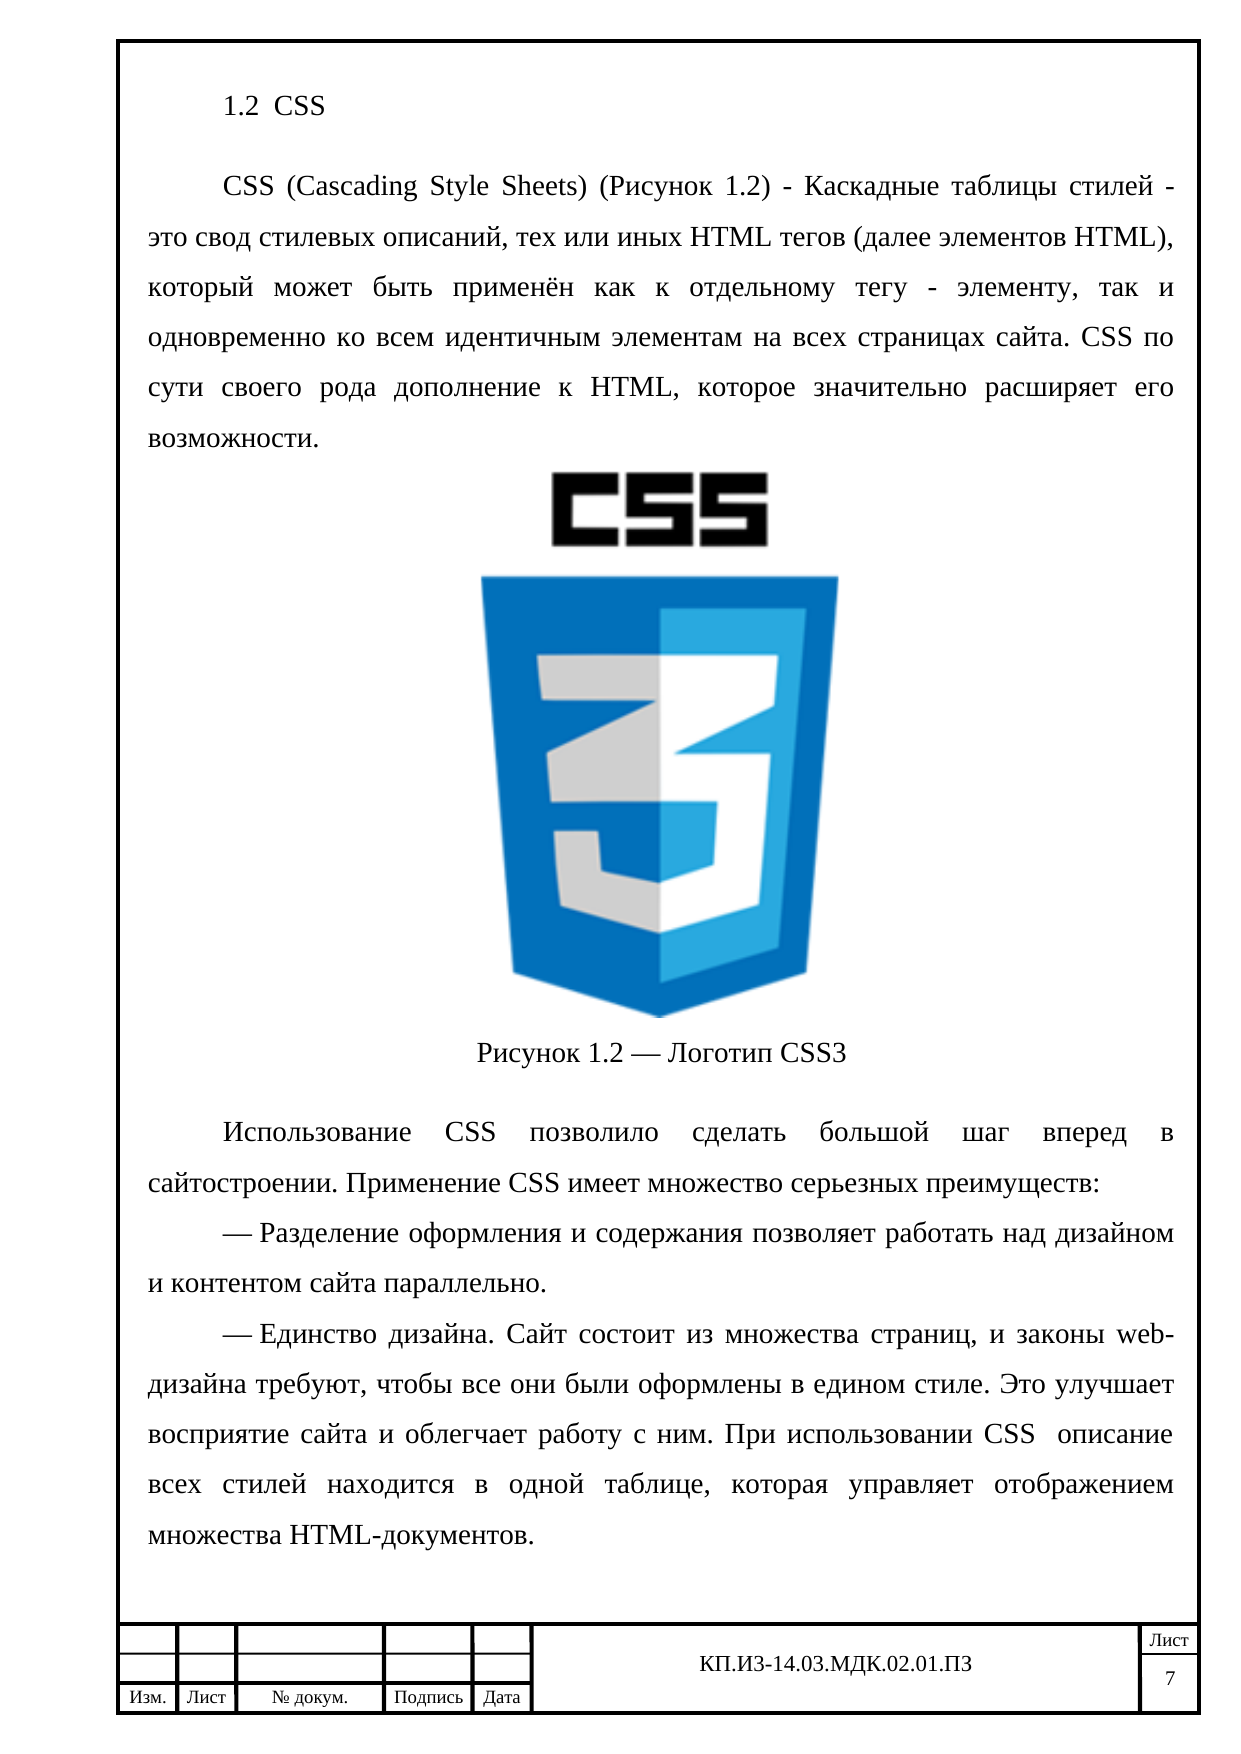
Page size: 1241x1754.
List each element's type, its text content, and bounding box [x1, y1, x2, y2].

text Рисунок 1.2 — Логотип CSS3 [148, 470, 1175, 1068]
subtitle CSS [148, 88, 1175, 122]
text CSS (Cascading Style Sheets) (Рисунок 1.2) - Каскадные таблицы стилей - это свод стилевых описаний, тех или иных HTML тегов (далее элементов HTML), который может быть применён как к отдельному тегу - элементу, так и одновременно ко всем идентичным элементам на всех страницах сайта. CSS по сути своего рода дополнение к HTML, которое значительно расширяет его возможности. [148, 168, 1175, 453]
list Разделение оформления и содержания позволяет работать над дизайном и контентом сайта параллельно. [148, 1215, 1175, 1299]
picture [387, 470, 936, 1018]
text Использование CSS позволило сделать большой шаг вперед в сайтостроении. Применение CSS имеет множество серьезных преимуществ: [148, 1114, 1175, 1198]
list Единство дизайна. Сайт состоит из множества страниц, и законы web-дизайна требуют, чтобы все они были оформлены в едином стиле. Это улучшает восприятие сайта и облегчает работу с ним. При использовании CSS описание всех стилей находится в одной таблице, которая управляет отображением множества HTML-документов. [148, 1316, 1175, 1551]
